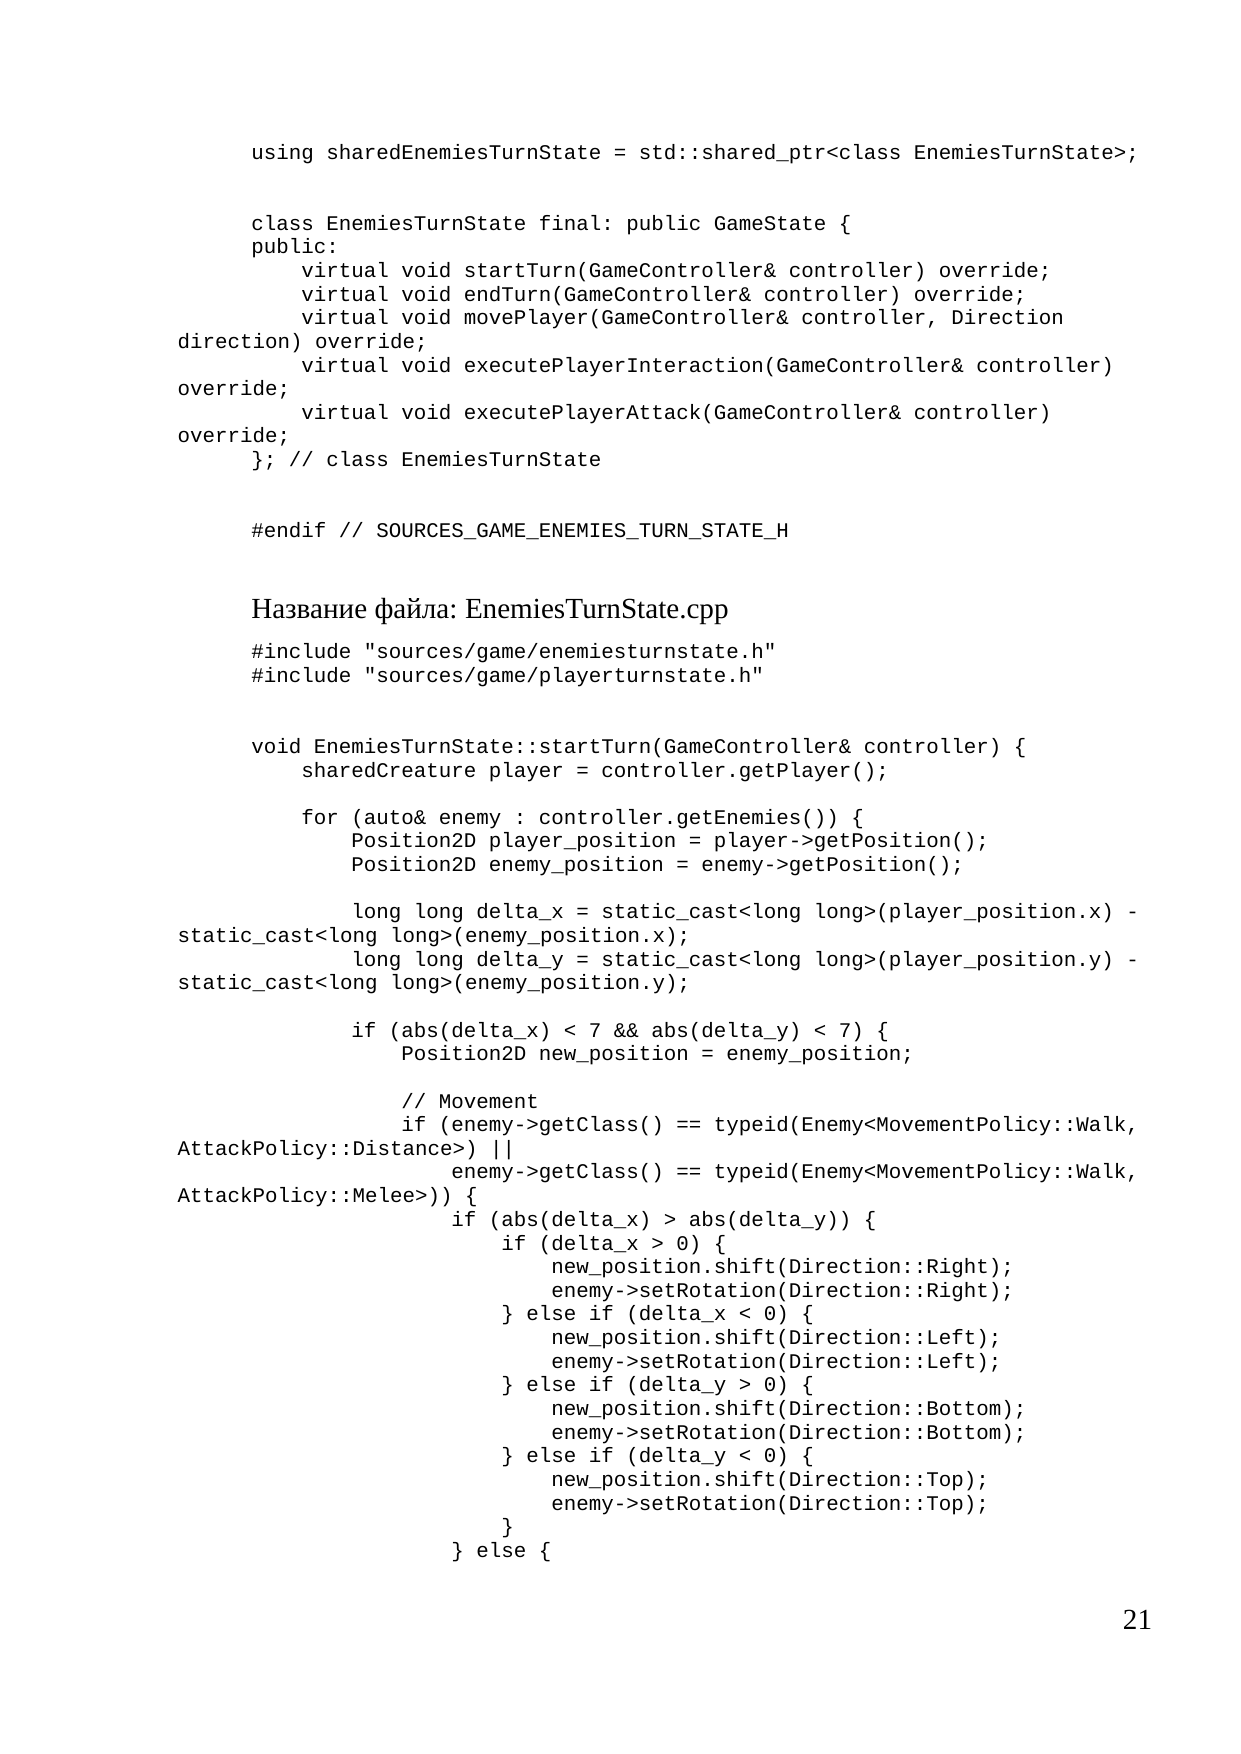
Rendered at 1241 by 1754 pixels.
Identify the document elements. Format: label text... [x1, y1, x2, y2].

text } [177, 1516, 1152, 1540]
text #include "sources/game/enemiesturnstate.h" [177, 641, 1152, 665]
text Position2D enemy_position = enemy->getPosition(); [177, 854, 1152, 878]
text virtual void movePlayer(GameController& controller, Direction direction) override; [177, 307, 1152, 354]
text enemy->setRotation(Direction::Left); [177, 1351, 1152, 1374]
text virtual void executePlayerInteraction(GameController& controller) override; [177, 354, 1152, 402]
text } else { [177, 1540, 1152, 1563]
text }; // class EnemiesTurnState [177, 449, 1152, 473]
text class EnemiesTurnState final: public GameState { [177, 213, 1152, 236]
text using sharedEnemiesTurnState = std::shared_ptr<class EnemiesTurnState>; [177, 142, 1152, 165]
text new_position.shift(Direction::Top); [177, 1469, 1152, 1493]
text Position2D player_position = player->getPosition(); [177, 831, 1152, 854]
text } else if (delta_y > 0) { [177, 1374, 1152, 1398]
text if (abs(delta_x) < 7 && abs(delta_y) < 7) { [177, 1020, 1152, 1043]
text Название файла: EnemiesTurnState.cpp [177, 591, 1152, 624]
text new_position.shift(Direction::Bottom); [177, 1398, 1152, 1422]
text // Movement [177, 1091, 1152, 1114]
text sharedCreature player = controller.getPlayer(); [177, 759, 1152, 783]
text enemy->setRotation(Direction::Right); [177, 1280, 1152, 1303]
text new_position.shift(Direction::Right); [177, 1256, 1152, 1280]
text #endif // SOURCES_GAME_ENEMIES_TURN_STATE_H [177, 520, 1152, 544]
text #include "sources/game/playerturnstate.h" [177, 665, 1152, 689]
text } else if (delta_x < 0) { [177, 1303, 1152, 1327]
text Position2D new_position = enemy_position; [177, 1043, 1152, 1067]
text virtual void endTurn(GameController& controller) override; [177, 284, 1152, 307]
text enemy->getClass() == typeid(Enemy<MovementPolicy::Walk, AttackPolicy::Melee>)) { [177, 1162, 1152, 1209]
text if (abs(delta_x) > abs(delta_y)) { [177, 1209, 1152, 1232]
text if (enemy->getClass() == typeid(Enemy<MovementPolicy::Walk, AttackPolicy::Distance>) || [177, 1114, 1152, 1162]
text for (auto& enemy : controller.getEnemies()) { [177, 807, 1152, 831]
text new_position.shift(Direction::Left); [177, 1327, 1152, 1351]
text enemy->setRotation(Direction::Bottom); [177, 1422, 1152, 1445]
text } else if (delta_y < 0) { [177, 1445, 1152, 1469]
text void EnemiesTurnState::startTurn(GameController& controller) { [177, 736, 1152, 759]
text virtual void startTurn(GameController& controller) override; [177, 260, 1152, 284]
text virtual void executePlayerAttack(GameController& controller) override; [177, 402, 1152, 449]
text if (delta_x > 0) { [177, 1232, 1152, 1256]
text public: [177, 236, 1152, 260]
text enemy->setRotation(Direction::Top); [177, 1493, 1152, 1516]
text long long delta_x = static_cast<long long>(player_position.x) - static_cast<long long>(enemy_position.x); [177, 901, 1152, 949]
text long long delta_y = static_cast<long long>(player_position.y) - static_cast<long long>(enemy_position.y); [177, 949, 1152, 996]
